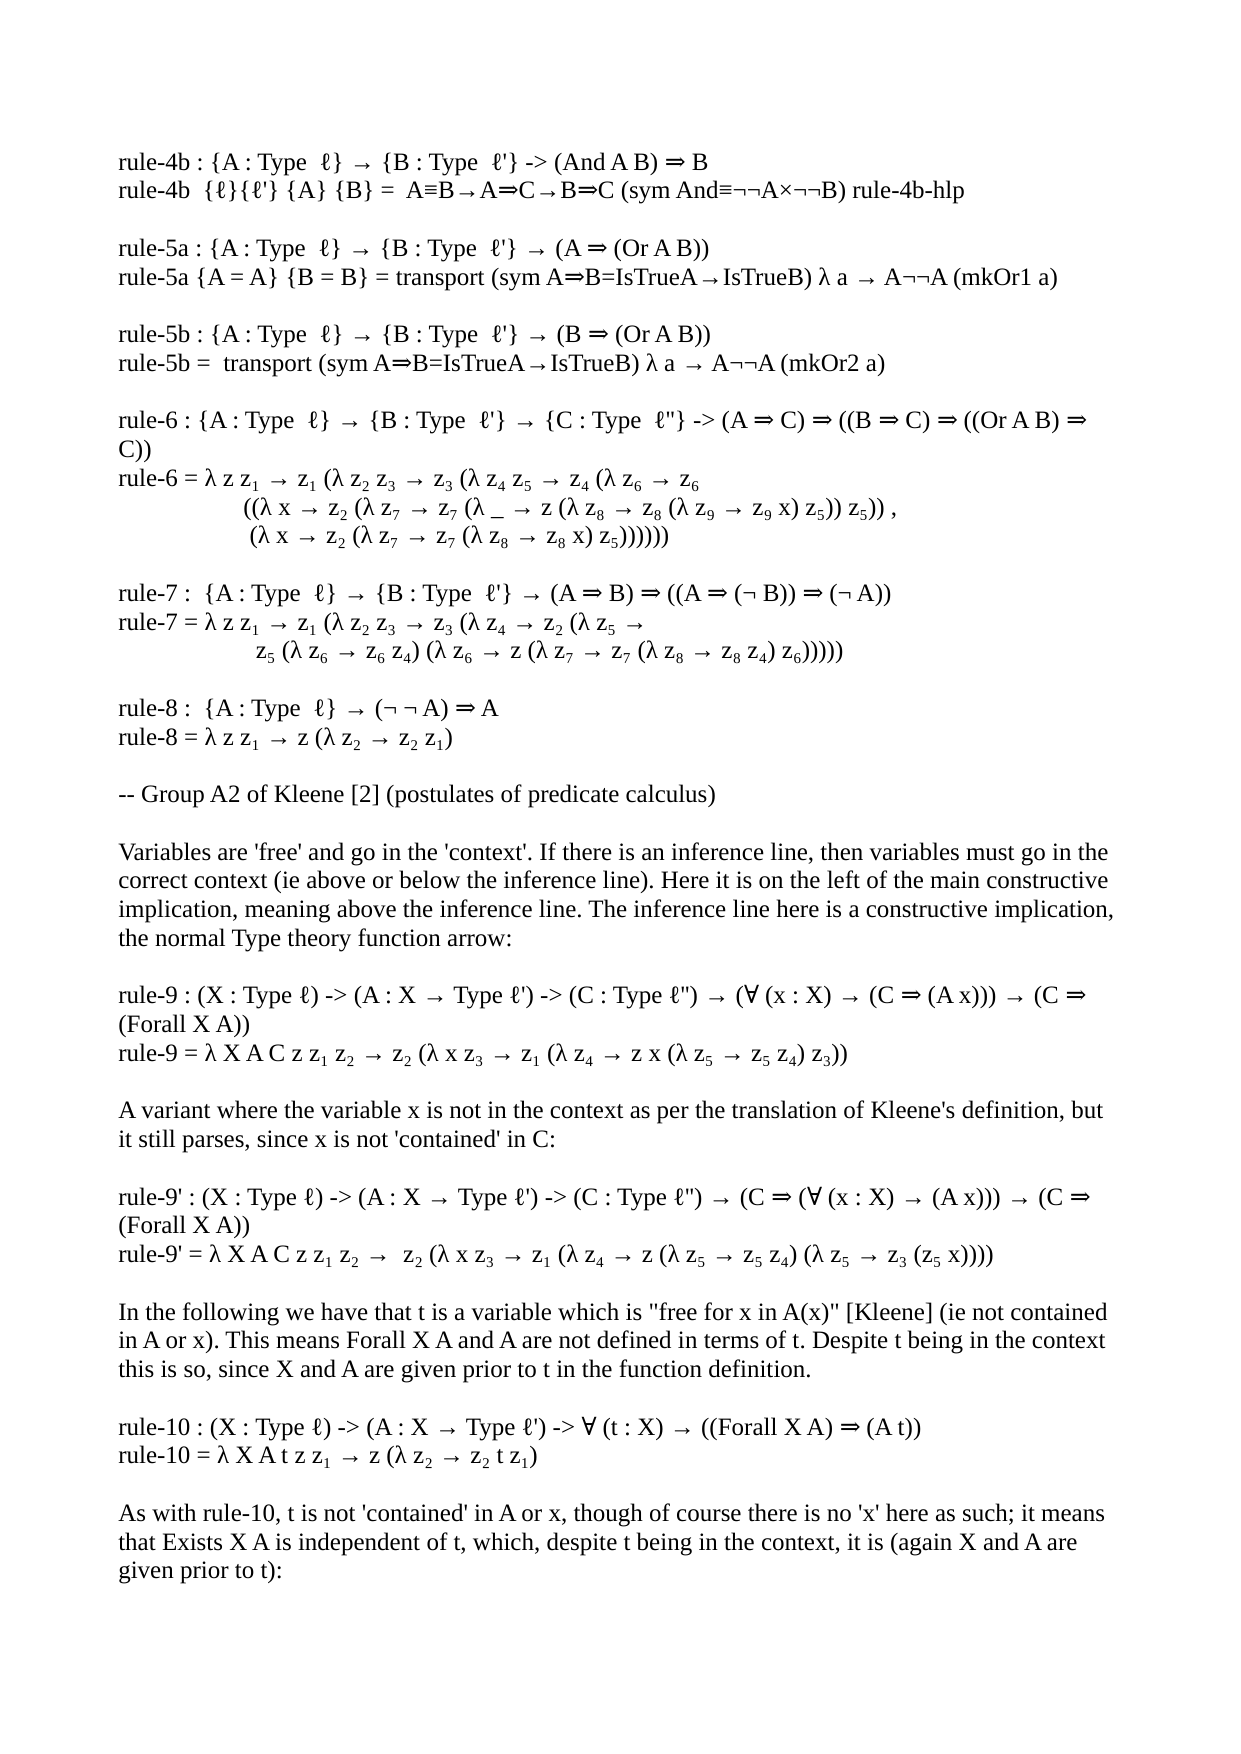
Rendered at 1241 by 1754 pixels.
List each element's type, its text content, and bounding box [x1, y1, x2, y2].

text rule-9' = λ X A C z z₁ z₂ → z₂ (λ x z₃ → z₁ (λ z₄ → z (λ z₅ → z₅ z₄) (λ z₅ → z₃ (z₅ x)))) [118, 1239, 1122, 1268]
text rule-6 = λ z z₁ → z₁ (λ z₂ z₃ → z₃ (λ z₄ z₅ → z₄ (λ z₆ → z₆ [118, 463, 1122, 492]
text rule-4b {ℓ}{ℓ'} {A} {B} = A≡B→A⇒C→B⇒C (sym And≡¬¬A×¬¬B) rule-4b-hlp [118, 176, 1122, 204]
text rule-9 = λ X A C z z₁ z₂ → z₂ (λ x z₃ → z₁ (λ z₄ → z x (λ z₅ → z₅ z₄) z₃)) [118, 1038, 1122, 1067]
text Variables are 'free' and go in the 'context'. If there is an inference line, then variables must go in the correct context (ie above or below the inference line). Here it is on the left of the main constructive implication, meaning above the inference line. The inference line here is a constructive implication, the normal Type theory function arrow: [118, 837, 1122, 952]
text ((λ x → z₂ (λ z₇ → z₇ (λ _ → z (λ z₈ → z₈ (λ z₉ → z₉ x) z₅)) z₅)) , [118, 492, 1122, 521]
text rule-9' : (X : Type ℓ) -> (A : X → Type ℓ') -> (C : Type ℓ'') → (C ⇒ (∀ (x : X) → (A x))) → (C ⇒ (Forall X A)) [118, 1182, 1122, 1239]
text rule-5a {A = A} {B = B} = transport (sym A⇒B=IsTrueA→IsTrueB) λ a → A¬¬A (mkOr1 a) [118, 262, 1122, 291]
text rule-9 : (X : Type ℓ) -> (A : X → Type ℓ') -> (C : Type ℓ'') → (∀ (x : X) → (C ⇒ (A x))) → (C ⇒ (Forall X A)) [118, 981, 1122, 1038]
text rule-7 = λ z z₁ → z₁ (λ z₂ z₃ → z₃ (λ z₄ → z₂ (λ z₅ → [118, 607, 1122, 636]
text rule-5a : {A : Type ℓ} → {B : Type ℓ'} → (A ⇒ (Or A B)) [118, 233, 1122, 262]
text rule-8 = λ z z₁ → z (λ z₂ → z₂ z₁) [118, 722, 1122, 751]
text z₅ (λ z₆ → z₆ z₄) (λ z₆ → z (λ z₇ → z₇ (λ z₈ → z₈ z₄) z₆))))) [118, 636, 1122, 664]
text rule-7 : {A : Type ℓ} → {B : Type ℓ'} → (A ⇒ B) ⇒ ((A ⇒ (¬ B)) ⇒ (¬ A)) [118, 578, 1122, 607]
text rule-10 = λ X A t z z₁ → z (λ z₂ → z₂ t z₁) [118, 1441, 1122, 1469]
text rule-4b : {A : Type ℓ} → {B : Type ℓ'} -> (And A B) ⇒ B [118, 147, 1122, 176]
text rule-5b = transport (sym A⇒B=IsTrueA→IsTrueB) λ a → A¬¬A (mkOr2 a) [118, 348, 1122, 377]
text A variant where the variable x is not in the context as per the translation of Kleene's definition, but it still parses, since x is not 'contained' in C: [118, 1096, 1122, 1153]
text -- Group A2 of Kleene [2] (postulates of predicate calculus) [118, 779, 1122, 808]
text As with rule-10, t is not 'contained' in A or x, though of course there is no 'x' here as such; it means that Exists X A is independent of t, which, despite t being in the context, it is (again X and A are given prior to t): [118, 1498, 1122, 1584]
text rule-5b : {A : Type ℓ} → {B : Type ℓ'} → (B ⇒ (Or A B)) [118, 319, 1122, 348]
text In the following we have that t is a variable which is "free for x in A(x)" [Kleene] (ie not contained in A or x). This means Forall X A and A are not defined in terms of t. Despite t being in the context this is so, since X and A are given prior to t in the function definition. [118, 1297, 1122, 1383]
text rule-8 : {A : Type ℓ} → (¬ ¬ A) ⇒ A [118, 693, 1122, 722]
text (λ x → z₂ (λ z₇ → z₇ (λ z₈ → z₈ x) z₅)))))) [118, 521, 1122, 549]
text rule-10 : (X : Type ℓ) -> (A : X → Type ℓ') -> ∀ (t : X) → ((Forall X A) ⇒ (A t)) [118, 1412, 1122, 1441]
text rule-6 : {A : Type ℓ} → {B : Type ℓ'} → {C : Type ℓ''} -> (A ⇒ C) ⇒ ((B ⇒ C) ⇒ ((Or A B) ⇒ C)) [118, 406, 1122, 463]
